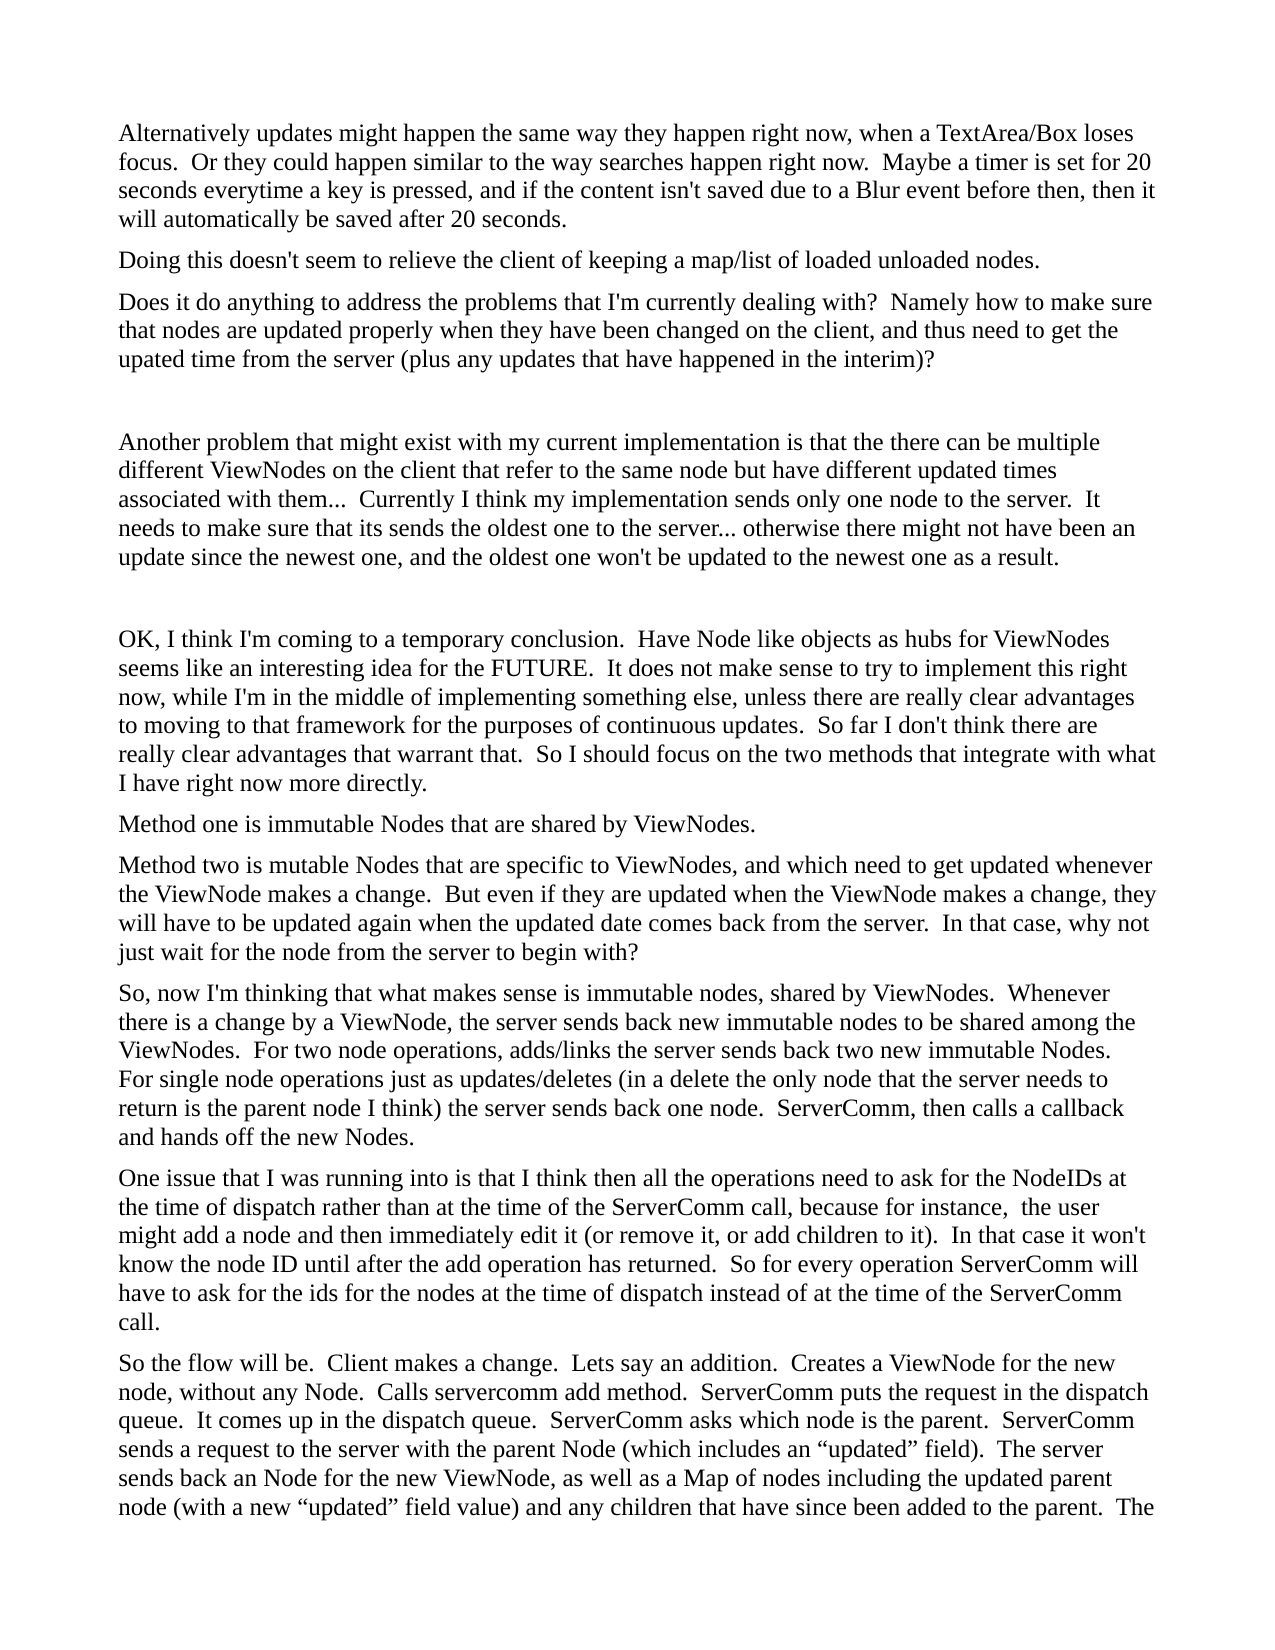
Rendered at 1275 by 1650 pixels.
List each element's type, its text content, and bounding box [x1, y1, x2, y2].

text Another problem that might exist with my current implementation is that the there can be multiple different ViewNodes on the client that refer to the same node but have different updated times associated with them... Currently I think my implementation sends only one node to the server. It needs to make sure that its sends the oldest one to the server... otherwise there might not have been an update since the newest one, and the oldest one won't be updated to the newest one as a result. [118, 427, 1157, 571]
text Method two is mutable Nodes that are specific to ViewNodes, and which need to get updated whenever the ViewNode makes a change. But even if they are updated when the ViewNode makes a change, they will have to be updated again when the updated date comes back from the server. In that case, why not just wait for the node from the server to begin with? [118, 851, 1157, 966]
text So the flow will be. Client makes a change. Lets say an addition. Creates a ViewNode for the new node, without any Node. Calls servercomm add method. ServerComm puts the request in the dispatch queue. It comes up in the dispatch queue. ServerComm asks which node is the parent. ServerComm sends a request to the server with the parent Node (which includes an “updated” field). The server sends back an Node for the new ViewNode, as well as a Map of nodes including the updated parent node (with a new “updated” field value) and any children that have since been added to the parent. The [118, 1348, 1157, 1521]
text Does it do anything to address the problems that I'm currently dealing with? Namely how to make sure that nodes are updated properly when they have been changed on the client, and thus need to get the upated time from the server (plus any updates that have happened in the interim)? [118, 287, 1157, 373]
text So, now I'm thinking that what makes sense is immutable nodes, shared by ViewNodes. Whenever there is a change by a ViewNode, the server sends back new immutable nodes to be shared among the ViewNodes. For two node operations, adds/links the server sends back two new immutable Nodes. For single node operations just as updates/deletes (in a delete the only node that the server needs to return is the parent node I think) the server sends back one node. ServerComm, then calls a callback and hands off the new Nodes. [118, 978, 1157, 1151]
text OK, I think I'm coming to a temporary conclusion. Have Node like objects as hubs for ViewNodes seems like an interesting idea for the FUTURE. It does not make sense to try to implement this right now, while I'm in the middle of implementing something else, unless there are really clear advantages to moving to that framework for the purposes of continuous updates. So far I don't think there are really clear advantages that warrant that. So I should focus on the two methods that integrate with what I have right now more directly. [118, 624, 1157, 797]
text Method one is immutable Nodes that are shared by ViewNodes. [118, 809, 1157, 838]
text One issue that I was running into is that I think then all the operations need to ask for the NodeIDs at the time of dispatch rather than at the time of the ServerComm call, because for instance, the user might add a node and then immediately edit it (or remove it, or add children to it). In that case it won't know the node ID until after the add operation has returned. So for every operation ServerComm will have to ask for the ids for the nodes at the time of dispatch instead of at the time of the ServerComm call. [118, 1163, 1157, 1336]
text Doing this doesn't seem to relieve the client of keeping a map/list of loaded unloaded nodes. [118, 246, 1157, 274]
text Alternatively updates might happen the same way they happen right now, when a TextArea/Box loses focus. Or they could happen similar to the way searches happen right now. Maybe a timer is set for 20 seconds everytime a key is pressed, and if the content isn't saved due to a Blur event before then, then it will automatically be saved after 20 seconds. [118, 118, 1157, 233]
